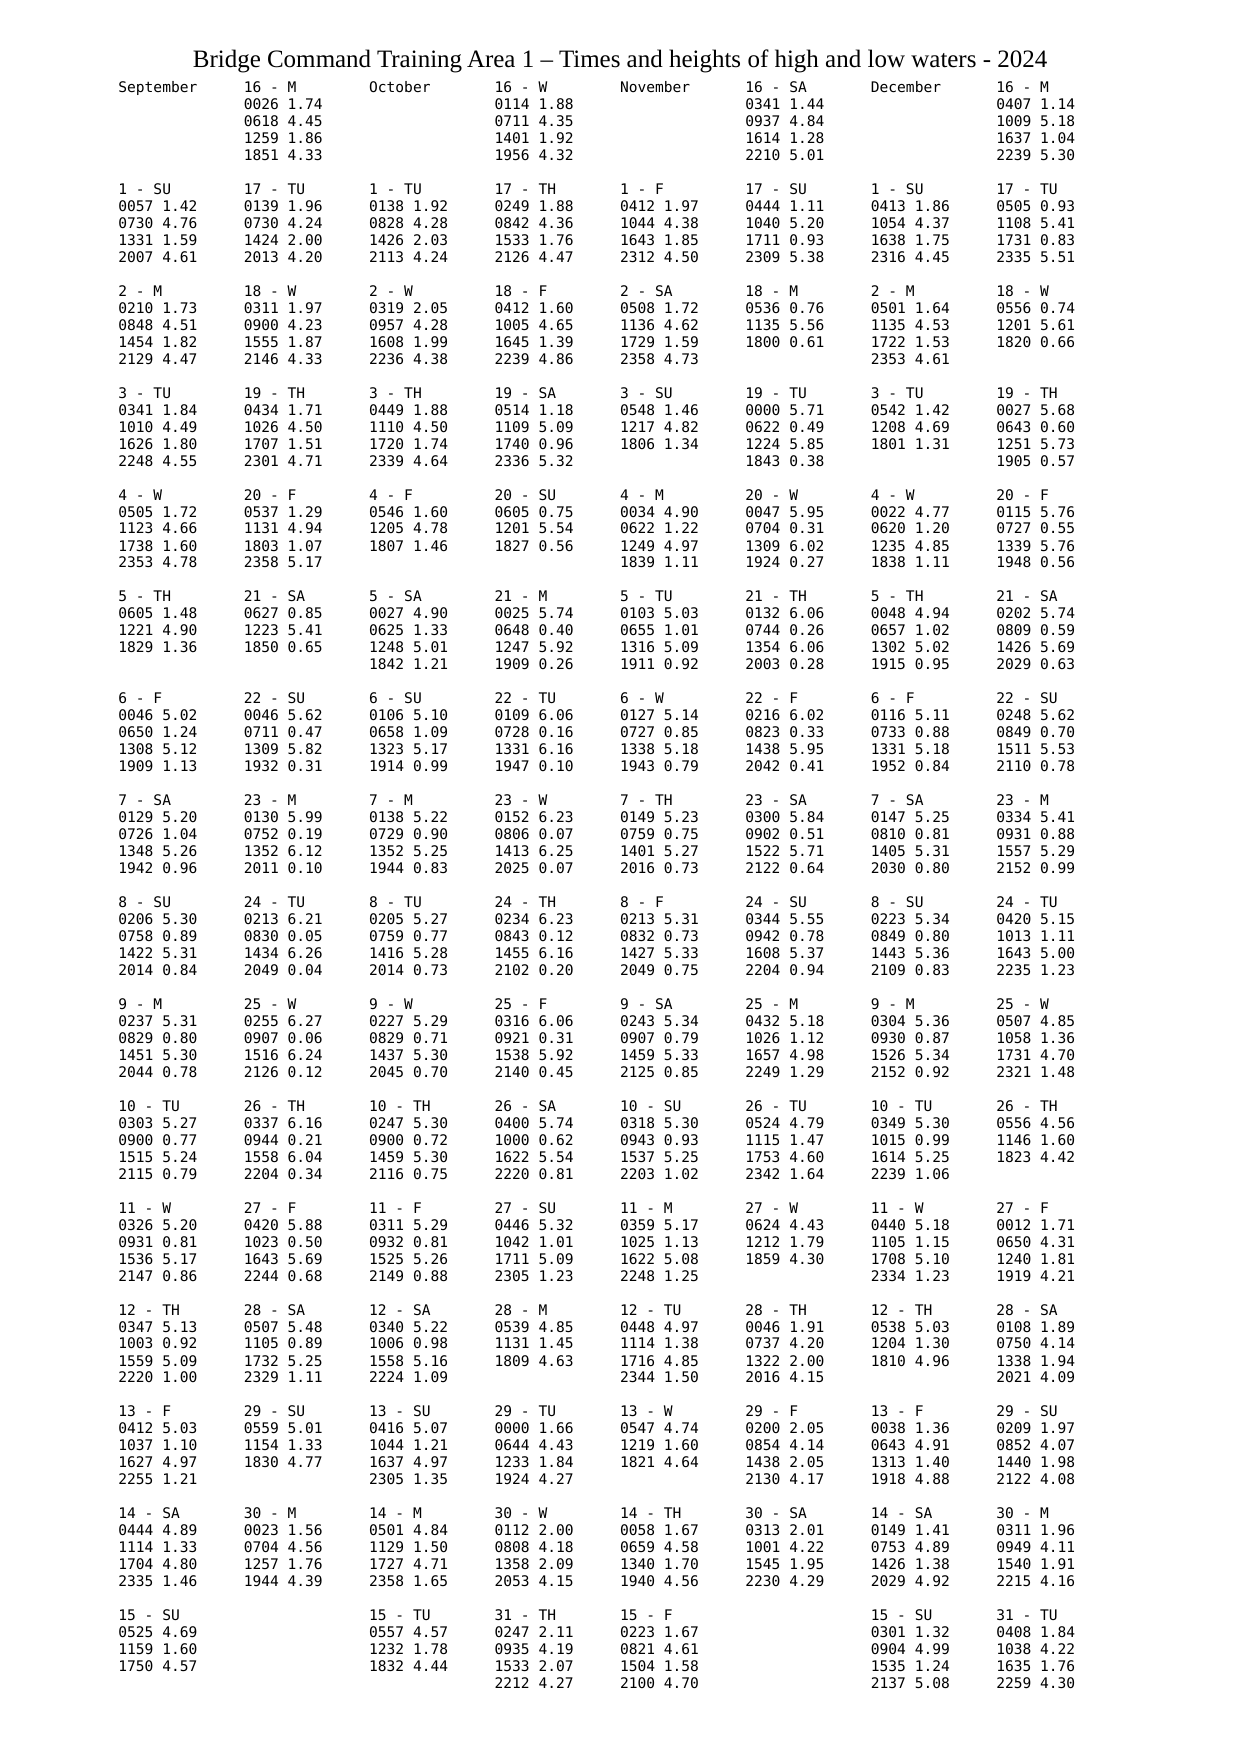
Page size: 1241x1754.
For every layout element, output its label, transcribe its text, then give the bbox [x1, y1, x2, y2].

text 22 - TU [494, 690, 620, 707]
text 2335 5.51 [996, 249, 1122, 266]
text 1810 4.96 [871, 1352, 996, 1369]
text 0618 4.45 [243, 113, 369, 130]
text 1438 5.95 [745, 741, 871, 758]
text 0752 0.19 [243, 826, 369, 843]
text 0138 5.22 [369, 809, 494, 826]
text 24 - TU [996, 894, 1122, 911]
text 2215 4.16 [996, 1573, 1122, 1590]
text 19 - TH [243, 384, 369, 402]
text 1208 4.69 [871, 418, 996, 436]
text 1352 5.25 [369, 843, 494, 860]
text 13 - F [871, 1403, 996, 1420]
text 2334 1.23 [871, 1267, 996, 1284]
text 0449 1.88 [369, 402, 494, 418]
text 2301 4.71 [243, 452, 369, 469]
text 1800 0.61 [745, 334, 871, 351]
text 25 - M [745, 996, 871, 1013]
text 0249 1.88 [494, 198, 620, 215]
text 11 - F [369, 1199, 494, 1217]
text 1233 1.84 [494, 1454, 620, 1471]
text 28 - SA [996, 1301, 1122, 1318]
text 0408 1.84 [996, 1624, 1122, 1641]
text 1025 1.13 [620, 1233, 745, 1251]
text 12 - TH [871, 1301, 996, 1318]
text 2146 4.33 [243, 351, 369, 368]
text 2030 0.80 [871, 860, 996, 877]
text 1323 5.17 [369, 741, 494, 758]
text 0625 1.33 [369, 622, 494, 639]
text 0753 4.89 [871, 1539, 996, 1556]
text 1413 6.25 [494, 843, 620, 860]
text 1058 1.36 [996, 1030, 1122, 1047]
text 1348 5.26 [118, 843, 243, 860]
text 1331 1.59 [118, 232, 243, 249]
text 0420 5.15 [996, 911, 1122, 928]
text 0932 0.81 [369, 1233, 494, 1251]
text 2305 1.35 [369, 1471, 494, 1488]
text 24 - TU [243, 894, 369, 911]
text 0139 1.96 [243, 198, 369, 215]
text 0605 1.48 [118, 605, 243, 622]
text 0829 0.71 [369, 1030, 494, 1047]
text 0842 4.36 [494, 215, 620, 232]
text 2329 1.11 [243, 1369, 369, 1386]
text 2130 4.17 [745, 1471, 871, 1488]
text 0209 1.97 [996, 1420, 1122, 1437]
text 2358 5.17 [243, 554, 369, 571]
text 0821 4.61 [620, 1641, 745, 1658]
text 2113 4.24 [369, 249, 494, 266]
text 2344 1.50 [620, 1369, 745, 1386]
text 0729 0.90 [369, 826, 494, 843]
text 1803 1.07 [243, 537, 369, 554]
text 2045 0.70 [369, 1064, 494, 1081]
text 1006 0.98 [369, 1335, 494, 1352]
text 17 - TU [243, 181, 369, 198]
text 0559 5.01 [243, 1420, 369, 1437]
text 0255 6.27 [243, 1013, 369, 1030]
text 1753 4.60 [745, 1149, 871, 1166]
text 1838 1.11 [871, 554, 996, 571]
text 20 - F [996, 486, 1122, 503]
text 1123 4.66 [118, 520, 243, 537]
text 16 - M [243, 79, 369, 96]
text 15 - SU [118, 1607, 243, 1624]
text 0058 1.67 [620, 1522, 745, 1539]
text 0810 0.81 [871, 826, 996, 843]
text 1424 2.00 [243, 232, 369, 249]
text 0132 6.06 [745, 605, 871, 622]
text 1105 0.89 [243, 1335, 369, 1352]
text 7 - TH [620, 792, 745, 809]
text 1454 1.82 [118, 334, 243, 351]
text 1731 0.83 [996, 232, 1122, 249]
text 1459 5.30 [369, 1149, 494, 1166]
text 1533 2.07 [494, 1658, 620, 1675]
text 1042 1.01 [494, 1233, 620, 1251]
text 2235 1.23 [996, 962, 1122, 979]
text 0650 1.24 [118, 724, 243, 741]
text 1257 1.76 [243, 1556, 369, 1573]
text 8 - F [620, 894, 745, 911]
text 27 - F [243, 1199, 369, 1217]
text 1851 4.33 [243, 147, 369, 164]
text 0823 0.33 [745, 724, 871, 741]
text 2220 1.00 [118, 1369, 243, 1386]
text 0138 1.92 [369, 198, 494, 215]
text 22 - SU [996, 690, 1122, 707]
text 8 - SU [118, 894, 243, 911]
text 1131 4.94 [243, 520, 369, 537]
text 1627 4.97 [118, 1454, 243, 1471]
text 1135 4.53 [871, 317, 996, 334]
text 0808 4.18 [494, 1539, 620, 1556]
text 2210 5.01 [745, 147, 871, 164]
text 0902 0.51 [745, 826, 871, 843]
text 0316 6.06 [494, 1013, 620, 1030]
text 1809 4.63 [494, 1352, 620, 1369]
text 13 - W [620, 1403, 745, 1420]
text 20 - F [243, 486, 369, 503]
text 1801 1.31 [871, 436, 996, 452]
text 11 - M [620, 1199, 745, 1217]
text 1850 0.65 [243, 639, 369, 656]
text 0931 0.88 [996, 826, 1122, 843]
text 1637 4.97 [369, 1454, 494, 1471]
text 5 - TU [620, 588, 745, 605]
text 8 - TU [369, 894, 494, 911]
text 2016 4.15 [745, 1369, 871, 1386]
text 1219 1.60 [620, 1437, 745, 1454]
text 0027 4.90 [369, 605, 494, 622]
text 1545 1.95 [745, 1556, 871, 1573]
text 0412 1.97 [620, 198, 745, 215]
text 0038 1.36 [871, 1420, 996, 1437]
text 2049 0.75 [620, 962, 745, 979]
text 1645 1.39 [494, 334, 620, 351]
text 4 - M [620, 486, 745, 503]
text 0648 0.40 [494, 622, 620, 639]
text 1054 4.37 [871, 215, 996, 232]
text 2025 0.07 [494, 860, 620, 877]
text 0758 0.89 [118, 928, 243, 945]
text 1 - F [620, 181, 745, 198]
text 22 - F [745, 690, 871, 707]
text 0027 5.68 [996, 402, 1122, 418]
text 0227 5.29 [369, 1013, 494, 1030]
text 0334 5.41 [996, 809, 1122, 826]
text 6 - F [118, 690, 243, 707]
text 1459 5.33 [620, 1047, 745, 1064]
text 9 - M [871, 996, 996, 1013]
text 0711 0.47 [243, 724, 369, 741]
text 0829 0.80 [118, 1030, 243, 1047]
text 0034 4.90 [620, 503, 745, 520]
text 0931 0.81 [118, 1233, 243, 1251]
text 25 - F [494, 996, 620, 1013]
text 0508 1.72 [620, 300, 745, 317]
text 0620 1.20 [871, 520, 996, 537]
text 1010 4.49 [118, 418, 243, 436]
text 0412 1.60 [494, 300, 620, 317]
text 2203 1.02 [620, 1166, 745, 1183]
text 8 - SU [871, 894, 996, 911]
text 0210 1.73 [118, 300, 243, 317]
text 1558 6.04 [243, 1149, 369, 1166]
text 1438 2.05 [745, 1454, 871, 1471]
text 0507 5.48 [243, 1318, 369, 1335]
text 1905 0.57 [996, 452, 1122, 469]
text 1924 4.27 [494, 1471, 620, 1488]
text 1309 5.82 [243, 741, 369, 758]
text 0957 4.28 [369, 317, 494, 334]
text 1224 5.85 [745, 436, 871, 452]
text 1217 4.82 [620, 418, 745, 436]
text 0448 4.97 [620, 1318, 745, 1335]
text 2339 4.64 [369, 452, 494, 469]
text 2049 0.04 [243, 962, 369, 979]
text 1731 4.70 [996, 1047, 1122, 1064]
text 0326 5.20 [118, 1217, 243, 1233]
text 1942 0.96 [118, 860, 243, 877]
text 1537 5.25 [620, 1149, 745, 1166]
text 0147 5.25 [871, 809, 996, 826]
text 0658 1.09 [369, 724, 494, 741]
text 1915 0.95 [871, 656, 996, 673]
text 0048 4.94 [871, 605, 996, 622]
text 0852 4.07 [996, 1437, 1122, 1454]
text 0921 0.31 [494, 1030, 620, 1047]
text 2109 0.83 [871, 962, 996, 979]
text 2129 4.47 [118, 351, 243, 368]
text 16 - M [996, 79, 1122, 96]
text 1643 1.85 [620, 232, 745, 249]
text 0303 5.27 [118, 1115, 243, 1132]
text 1559 5.09 [118, 1352, 243, 1369]
text 1944 0.83 [369, 860, 494, 877]
text 4 - W [118, 486, 243, 503]
text 1455 6.16 [494, 945, 620, 962]
text 1248 5.01 [369, 639, 494, 656]
text 19 - TU [745, 384, 871, 402]
text 9 - SA [620, 996, 745, 1013]
text 0643 4.91 [871, 1437, 996, 1454]
text 0223 1.67 [620, 1624, 745, 1641]
text 0444 4.89 [118, 1522, 243, 1539]
text 0407 1.14 [996, 96, 1122, 113]
text 21 - SA [243, 588, 369, 605]
text 1159 1.60 [118, 1641, 243, 1658]
text 1259 1.86 [243, 130, 369, 147]
text 0247 2.11 [494, 1624, 620, 1641]
text 0301 1.32 [871, 1624, 996, 1641]
text 1422 5.31 [118, 945, 243, 962]
text 30 - M [996, 1505, 1122, 1522]
text 1504 1.58 [620, 1658, 745, 1675]
text 0711 4.35 [494, 113, 620, 130]
text 1807 1.46 [369, 537, 494, 554]
text 0319 2.05 [369, 300, 494, 317]
text 0318 5.30 [620, 1115, 745, 1132]
text 0605 0.75 [494, 503, 620, 520]
text 1401 1.92 [494, 130, 620, 147]
text 1109 5.09 [494, 418, 620, 436]
text 26 - TH [243, 1098, 369, 1115]
text 23 - M [996, 792, 1122, 809]
text 1720 1.74 [369, 436, 494, 452]
text 1434 6.26 [243, 945, 369, 962]
text 14 - SA [871, 1505, 996, 1522]
text 2321 1.48 [996, 1064, 1122, 1081]
text 1842 1.21 [369, 656, 494, 673]
text 1105 1.15 [871, 1233, 996, 1251]
text 27 - SU [494, 1199, 620, 1217]
text 0539 4.85 [494, 1318, 620, 1335]
text 0416 5.07 [369, 1420, 494, 1437]
text 1405 5.31 [871, 843, 996, 860]
text 29 - F [745, 1403, 871, 1420]
text 2137 5.08 [871, 1675, 996, 1692]
text 0114 1.88 [494, 96, 620, 113]
text 0347 5.13 [118, 1318, 243, 1335]
text 0129 5.20 [118, 809, 243, 826]
text 1013 1.11 [996, 928, 1122, 945]
text 20 - W [745, 486, 871, 503]
text 2236 4.38 [369, 351, 494, 368]
text 0750 4.14 [996, 1335, 1122, 1352]
text 0311 1.97 [243, 300, 369, 317]
text 30 - M [243, 1505, 369, 1522]
text 29 - TU [494, 1403, 620, 1420]
text 0200 2.05 [745, 1420, 871, 1437]
text 0726 1.04 [118, 826, 243, 843]
text 0149 1.41 [871, 1522, 996, 1539]
text 0809 0.59 [996, 622, 1122, 639]
text 16 - W [494, 79, 620, 96]
text 2044 0.78 [118, 1064, 243, 1081]
text 2353 4.61 [871, 351, 996, 368]
text 1820 0.66 [996, 334, 1122, 351]
text 1201 5.61 [996, 317, 1122, 334]
text 2259 4.30 [996, 1675, 1122, 1692]
text 1309 6.02 [745, 537, 871, 554]
text 1401 5.27 [620, 843, 745, 860]
text 0304 5.36 [871, 1013, 996, 1030]
text 24 - TH [494, 894, 620, 911]
text 1201 5.54 [494, 520, 620, 537]
text 1131 1.45 [494, 1335, 620, 1352]
text 1135 5.56 [745, 317, 871, 334]
text 0843 0.12 [494, 928, 620, 945]
text 1608 1.99 [369, 334, 494, 351]
text 0440 5.18 [871, 1217, 996, 1233]
text 0514 1.18 [494, 402, 620, 418]
text 1722 1.53 [871, 334, 996, 351]
text 1240 1.81 [996, 1251, 1122, 1267]
text 9 - M [118, 996, 243, 1013]
text 31 - TU [996, 1607, 1122, 1624]
text 1943 0.79 [620, 758, 745, 775]
text 0849 0.70 [996, 724, 1122, 741]
text 0337 6.16 [243, 1115, 369, 1132]
text 29 - SU [243, 1403, 369, 1420]
text 5 - SA [369, 588, 494, 605]
text 1909 0.26 [494, 656, 620, 673]
text 26 - SA [494, 1098, 620, 1115]
text 2013 4.20 [243, 249, 369, 266]
text 0733 0.88 [871, 724, 996, 741]
text 2003 0.28 [745, 656, 871, 673]
text 14 - SA [118, 1505, 243, 1522]
text 2014 0.73 [369, 962, 494, 979]
text 1108 5.41 [996, 215, 1122, 232]
text 2244 0.68 [243, 1267, 369, 1284]
text 0622 0.49 [745, 418, 871, 436]
text 0622 1.22 [620, 520, 745, 537]
text 0935 4.19 [494, 1641, 620, 1658]
text 0349 5.30 [871, 1115, 996, 1132]
text 1308 5.12 [118, 741, 243, 758]
text 17 - SU [745, 181, 871, 198]
text 1924 0.27 [745, 554, 871, 571]
text 1839 1.11 [620, 554, 745, 571]
text 1536 5.17 [118, 1251, 243, 1267]
text 2358 4.73 [620, 351, 745, 368]
text 0759 0.75 [620, 826, 745, 843]
text 0624 4.43 [745, 1217, 871, 1233]
text 21 - SA [996, 588, 1122, 605]
text 0900 0.77 [118, 1132, 243, 1149]
text 1038 4.22 [996, 1641, 1122, 1658]
text 2014 0.84 [118, 962, 243, 979]
text 2239 1.06 [871, 1166, 996, 1183]
text 0420 5.88 [243, 1217, 369, 1233]
text 0026 1.74 [243, 96, 369, 113]
text 1830 4.77 [243, 1454, 369, 1471]
text 0704 4.56 [243, 1539, 369, 1556]
text 1451 5.30 [118, 1047, 243, 1064]
text 0900 4.23 [243, 317, 369, 334]
text 2152 0.99 [996, 860, 1122, 877]
text 1821 4.64 [620, 1454, 745, 1471]
text 1637 1.04 [996, 130, 1122, 147]
text 0907 0.06 [243, 1030, 369, 1047]
text 2 - M [118, 283, 243, 300]
text 25 - W [996, 996, 1122, 1013]
text 19 - SA [494, 384, 620, 402]
text 0400 5.74 [494, 1115, 620, 1132]
text 1526 5.34 [871, 1047, 996, 1064]
text 10 - SU [620, 1098, 745, 1115]
text 1316 5.09 [620, 639, 745, 656]
text 1338 5.18 [620, 741, 745, 758]
text 0937 4.84 [745, 113, 871, 130]
text 1909 1.13 [118, 758, 243, 775]
text 1511 5.53 [996, 741, 1122, 758]
text 2102 0.20 [494, 962, 620, 979]
text 1249 4.97 [620, 537, 745, 554]
text 1516 6.24 [243, 1047, 369, 1064]
text 0216 6.02 [745, 707, 871, 724]
text 2239 4.86 [494, 351, 620, 368]
text 2239 5.30 [996, 147, 1122, 164]
text 0643 0.60 [996, 418, 1122, 436]
text 3 - SU [620, 384, 745, 402]
text 0832 0.73 [620, 928, 745, 945]
text 0848 4.51 [118, 317, 243, 334]
text 0907 0.79 [620, 1030, 745, 1047]
text 0313 2.01 [745, 1522, 871, 1539]
text 0108 1.89 [996, 1318, 1122, 1335]
text 2204 0.94 [745, 962, 871, 979]
text 2255 1.21 [118, 1471, 243, 1488]
text 0505 0.93 [996, 198, 1122, 215]
text 0340 5.22 [369, 1318, 494, 1335]
text 1427 5.33 [620, 945, 745, 962]
text 10 - TU [871, 1098, 996, 1115]
text 1221 4.90 [118, 622, 243, 639]
text 1657 4.98 [745, 1047, 871, 1064]
text 2248 4.55 [118, 452, 243, 469]
text 0300 5.84 [745, 809, 871, 826]
text 0505 1.72 [118, 503, 243, 520]
text 30 - W [494, 1505, 620, 1522]
text 1440 1.98 [996, 1454, 1122, 1471]
text 23 - SA [745, 792, 871, 809]
text 1538 5.92 [494, 1047, 620, 1064]
text 0904 4.99 [871, 1641, 996, 1658]
text 1948 0.56 [996, 554, 1122, 571]
text 1443 5.36 [871, 945, 996, 962]
text 0655 1.01 [620, 622, 745, 639]
text 1643 5.69 [243, 1251, 369, 1267]
text 0106 5.10 [369, 707, 494, 724]
text 0359 5.17 [620, 1217, 745, 1233]
text 0432 5.18 [745, 1013, 871, 1030]
text 13 - F [118, 1403, 243, 1420]
text 1635 1.76 [996, 1658, 1122, 1675]
text 1914 0.99 [369, 758, 494, 775]
text 2316 4.45 [871, 249, 996, 266]
text 2016 0.73 [620, 860, 745, 877]
text 1708 5.10 [871, 1251, 996, 1267]
text 28 - M [494, 1301, 620, 1318]
text 3 - TH [369, 384, 494, 402]
text 0737 4.20 [745, 1335, 871, 1352]
text 1426 5.69 [996, 639, 1122, 656]
text December [871, 79, 996, 96]
text 0828 4.28 [369, 215, 494, 232]
text 0025 5.74 [494, 605, 620, 622]
text 0046 1.91 [745, 1318, 871, 1335]
text 1003 0.92 [118, 1335, 243, 1352]
text 5 - TH [118, 588, 243, 605]
text 1235 4.85 [871, 537, 996, 554]
text 0537 1.29 [243, 503, 369, 520]
text 0538 5.03 [871, 1318, 996, 1335]
text 11 - W [118, 1199, 243, 1217]
text 1044 1.21 [369, 1437, 494, 1454]
text 2220 0.81 [494, 1166, 620, 1183]
text 23 - M [243, 792, 369, 809]
text 1558 5.16 [369, 1352, 494, 1369]
text 1638 1.75 [871, 232, 996, 249]
text 0659 4.58 [620, 1539, 745, 1556]
text 1416 5.28 [369, 945, 494, 962]
text 1146 1.60 [996, 1132, 1122, 1149]
text 2115 0.79 [118, 1166, 243, 1183]
text 0109 6.06 [494, 707, 620, 724]
text 2204 0.34 [243, 1166, 369, 1183]
text 29 - SU [996, 1403, 1122, 1420]
text 0206 5.30 [118, 911, 243, 928]
text 24 - SU [745, 894, 871, 911]
text 1247 5.92 [494, 639, 620, 656]
text November [620, 79, 745, 96]
text 1555 1.87 [243, 334, 369, 351]
text 1015 0.99 [871, 1132, 996, 1149]
text 1707 1.51 [243, 436, 369, 452]
text 1716 4.85 [620, 1352, 745, 1369]
text 2126 0.12 [243, 1064, 369, 1081]
text 1614 1.28 [745, 130, 871, 147]
text 1044 4.38 [620, 215, 745, 232]
text 4 - W [871, 486, 996, 503]
text 0434 1.71 [243, 402, 369, 418]
text 1005 4.65 [494, 317, 620, 334]
text 0830 0.05 [243, 928, 369, 945]
text 1338 1.94 [996, 1352, 1122, 1369]
text 1331 5.18 [871, 741, 996, 758]
text 27 - F [996, 1199, 1122, 1217]
text 14 - M [369, 1505, 494, 1522]
text 17 - TU [996, 181, 1122, 198]
text 0205 5.27 [369, 911, 494, 928]
text 28 - SA [243, 1301, 369, 1318]
text 1114 1.38 [620, 1335, 745, 1352]
text 6 - W [620, 690, 745, 707]
text 0022 4.77 [871, 503, 996, 520]
text 0727 0.55 [996, 520, 1122, 537]
text 1918 4.88 [871, 1471, 996, 1488]
text 0130 5.99 [243, 809, 369, 826]
text 1426 1.38 [871, 1556, 996, 1573]
text 1806 1.34 [620, 436, 745, 452]
text 18 - W [243, 283, 369, 300]
text 1932 0.31 [243, 758, 369, 775]
text 2021 4.09 [996, 1369, 1122, 1386]
text 1608 5.37 [745, 945, 871, 962]
text 1832 4.44 [369, 1658, 494, 1675]
text 6 - SU [369, 690, 494, 707]
text 0944 0.21 [243, 1132, 369, 1149]
text 0103 5.03 [620, 605, 745, 622]
text 1354 6.06 [745, 639, 871, 656]
text 0311 5.29 [369, 1217, 494, 1233]
text September [118, 79, 243, 96]
text 1956 4.32 [494, 147, 620, 164]
text 0536 0.76 [745, 300, 871, 317]
text 2336 5.32 [494, 452, 620, 469]
text 0112 2.00 [494, 1522, 620, 1539]
text 0547 4.74 [620, 1420, 745, 1437]
text 1115 1.47 [745, 1132, 871, 1149]
text 12 - SA [369, 1301, 494, 1318]
text 2007 4.61 [118, 249, 243, 266]
text 0704 0.31 [745, 520, 871, 537]
text 2029 0.63 [996, 656, 1122, 673]
text 0524 4.79 [745, 1115, 871, 1132]
text 2 - M [871, 283, 996, 300]
text 5 - TH [871, 588, 996, 605]
text 1352 6.12 [243, 843, 369, 860]
text 12 - TH [118, 1301, 243, 1318]
text 18 - W [996, 283, 1122, 300]
text 16 - SA [745, 79, 871, 96]
text 1340 1.70 [620, 1556, 745, 1573]
text 0546 1.60 [369, 503, 494, 520]
text 1 - TU [369, 181, 494, 198]
text 1302 5.02 [871, 639, 996, 656]
text 0942 0.78 [745, 928, 871, 945]
text 1525 5.26 [369, 1251, 494, 1267]
text 0149 5.23 [620, 809, 745, 826]
text 0806 0.07 [494, 826, 620, 843]
text 0507 4.85 [996, 1013, 1122, 1030]
text 1026 1.12 [745, 1030, 871, 1047]
text 0311 1.96 [996, 1522, 1122, 1539]
text 0557 4.57 [369, 1624, 494, 1641]
text 10 - TH [369, 1098, 494, 1115]
text 0727 0.85 [620, 724, 745, 741]
text 7 - SA [871, 792, 996, 809]
text 1437 5.30 [369, 1047, 494, 1064]
text 3 - TU [871, 384, 996, 402]
text 1829 1.36 [118, 639, 243, 656]
text 19 - TH [996, 384, 1122, 402]
text 0234 6.23 [494, 911, 620, 928]
text 0046 5.02 [118, 707, 243, 724]
text 0525 4.69 [118, 1624, 243, 1641]
text 1 - SU [118, 181, 243, 198]
text 1001 4.22 [745, 1539, 871, 1556]
text 13 - SU [369, 1403, 494, 1420]
text 2353 4.78 [118, 554, 243, 571]
text 2212 4.27 [494, 1675, 620, 1692]
text 2312 4.50 [620, 249, 745, 266]
text 0730 4.76 [118, 215, 243, 232]
text 1622 5.54 [494, 1149, 620, 1166]
text 2011 0.10 [243, 860, 369, 877]
text 21 - TH [745, 588, 871, 605]
text 1729 1.59 [620, 334, 745, 351]
text 1331 6.16 [494, 741, 620, 758]
text 1154 1.33 [243, 1437, 369, 1454]
text 2152 0.92 [871, 1064, 996, 1081]
text 1947 0.10 [494, 758, 620, 775]
text 25 - W [243, 996, 369, 1013]
text 2122 0.64 [745, 860, 871, 877]
text 1827 0.56 [494, 537, 620, 554]
text 0344 5.55 [745, 911, 871, 928]
text 0728 0.16 [494, 724, 620, 741]
text 0930 0.87 [871, 1030, 996, 1047]
text 0127 5.14 [620, 707, 745, 724]
text 20 - SU [494, 486, 620, 503]
text 1944 4.39 [243, 1573, 369, 1590]
text 1535 1.24 [871, 1658, 996, 1675]
text 1843 0.38 [745, 452, 871, 469]
text 0501 4.84 [369, 1522, 494, 1539]
text 0446 5.32 [494, 1217, 620, 1233]
text 0949 4.11 [996, 1539, 1122, 1556]
text 0854 4.14 [745, 1437, 871, 1454]
text 1339 5.76 [996, 537, 1122, 554]
text 2305 1.23 [494, 1267, 620, 1284]
text 0115 5.76 [996, 503, 1122, 520]
text 31 - TH [494, 1607, 620, 1624]
text 0046 5.62 [243, 707, 369, 724]
text 17 - TH [494, 181, 620, 198]
text 1136 4.62 [620, 317, 745, 334]
text 1626 1.80 [118, 436, 243, 452]
text 1940 4.56 [620, 1573, 745, 1590]
text 2249 1.29 [745, 1064, 871, 1081]
text 1026 4.50 [243, 418, 369, 436]
text 1614 5.25 [871, 1149, 996, 1166]
text 30 - SA [745, 1505, 871, 1522]
text 2053 4.15 [494, 1573, 620, 1590]
text 0202 5.74 [996, 605, 1122, 622]
text 1232 1.78 [369, 1641, 494, 1658]
text 1515 5.24 [118, 1149, 243, 1166]
text 0444 1.11 [745, 198, 871, 215]
text 1952 0.84 [871, 758, 996, 775]
text 15 - TU [369, 1607, 494, 1624]
text 2149 0.88 [369, 1267, 494, 1284]
text 0413 1.86 [871, 198, 996, 215]
text 18 - M [745, 283, 871, 300]
text 0047 5.95 [745, 503, 871, 520]
text 2248 1.25 [620, 1267, 745, 1284]
text 2309 5.38 [745, 249, 871, 266]
text 1738 1.60 [118, 537, 243, 554]
text 3 - TU [118, 384, 243, 402]
text 1129 1.50 [369, 1539, 494, 1556]
text 0116 5.11 [871, 707, 996, 724]
text 26 - TH [996, 1098, 1122, 1115]
text 1023 0.50 [243, 1233, 369, 1251]
text 0744 0.26 [745, 622, 871, 639]
text 21 - M [494, 588, 620, 605]
text 0213 6.21 [243, 911, 369, 928]
text 1205 4.78 [369, 520, 494, 537]
text 1322 2.00 [745, 1352, 871, 1369]
text 2147 0.86 [118, 1267, 243, 1284]
text 23 - W [494, 792, 620, 809]
text 0057 1.42 [118, 198, 243, 215]
text 0213 5.31 [620, 911, 745, 928]
text 0759 0.77 [369, 928, 494, 945]
text 15 - SU [871, 1607, 996, 1624]
text 1823 4.42 [996, 1149, 1122, 1166]
text 2 - W [369, 283, 494, 300]
text 0012 1.71 [996, 1217, 1122, 1233]
text 26 - TU [745, 1098, 871, 1115]
text 1009 5.18 [996, 113, 1122, 130]
text 0644 4.43 [494, 1437, 620, 1454]
text 22 - SU [243, 690, 369, 707]
text 1727 4.71 [369, 1556, 494, 1573]
text 28 - TH [745, 1301, 871, 1318]
text 0243 5.34 [620, 1013, 745, 1030]
text 0248 5.62 [996, 707, 1122, 724]
text 1426 2.03 [369, 232, 494, 249]
text 2126 4.47 [494, 249, 620, 266]
text 1040 5.20 [745, 215, 871, 232]
text 1557 5.29 [996, 843, 1122, 860]
text 1622 5.08 [620, 1251, 745, 1267]
text 2140 0.45 [494, 1064, 620, 1081]
text 0542 1.42 [871, 402, 996, 418]
text 1732 5.25 [243, 1352, 369, 1369]
text 1740 0.96 [494, 436, 620, 452]
text 2358 1.65 [369, 1573, 494, 1590]
text 2125 0.85 [620, 1064, 745, 1081]
text 1919 4.21 [996, 1267, 1122, 1284]
text 0730 4.24 [243, 215, 369, 232]
text 1313 1.40 [871, 1454, 996, 1471]
text 1533 1.76 [494, 232, 620, 249]
text 0000 5.71 [745, 402, 871, 418]
text 0152 6.23 [494, 809, 620, 826]
text 2 - SA [620, 283, 745, 300]
text 1114 1.33 [118, 1539, 243, 1556]
text 1711 0.93 [745, 232, 871, 249]
text 1037 1.10 [118, 1437, 243, 1454]
text 1 - SU [871, 181, 996, 198]
text 1750 4.57 [118, 1658, 243, 1675]
text 1212 1.79 [745, 1233, 871, 1251]
text 14 - TH [620, 1505, 745, 1522]
text 2042 0.41 [745, 758, 871, 775]
text 1223 5.41 [243, 622, 369, 639]
text 1643 5.00 [996, 945, 1122, 962]
text 2110 0.78 [996, 758, 1122, 775]
text October [369, 79, 494, 96]
text 0849 0.80 [871, 928, 996, 945]
text 2335 1.46 [118, 1573, 243, 1590]
text 11 - W [871, 1199, 996, 1217]
text 2342 1.64 [745, 1166, 871, 1183]
text 2224 1.09 [369, 1369, 494, 1386]
text 7 - SA [118, 792, 243, 809]
text 1204 1.30 [871, 1335, 996, 1352]
text 0650 4.31 [996, 1233, 1122, 1251]
text 1358 2.09 [494, 1556, 620, 1573]
text 0657 1.02 [871, 622, 996, 639]
text 1540 1.91 [996, 1556, 1122, 1573]
text 9 - W [369, 996, 494, 1013]
text 1859 4.30 [745, 1251, 871, 1267]
text 1522 5.71 [745, 843, 871, 860]
text 0412 5.03 [118, 1420, 243, 1437]
text 0943 0.93 [620, 1132, 745, 1149]
text 15 - F [620, 1607, 745, 1624]
text 1110 4.50 [369, 418, 494, 436]
text 6 - F [871, 690, 996, 707]
text 2100 4.70 [620, 1675, 745, 1692]
text 1251 5.73 [996, 436, 1122, 452]
text 0223 5.34 [871, 911, 996, 928]
text 12 - TU [620, 1301, 745, 1318]
text 0556 0.74 [996, 300, 1122, 317]
text 0023 1.56 [243, 1522, 369, 1539]
text 1911 0.92 [620, 656, 745, 673]
text 0341 1.84 [118, 402, 243, 418]
text 1704 4.80 [118, 1556, 243, 1573]
text 7 - M [369, 792, 494, 809]
text 0900 0.72 [369, 1132, 494, 1149]
text 2230 4.29 [745, 1573, 871, 1590]
text 2116 0.75 [369, 1166, 494, 1183]
text 0501 1.64 [871, 300, 996, 317]
text 0556 4.56 [996, 1115, 1122, 1132]
text 27 - W [745, 1199, 871, 1217]
text 1000 0.62 [494, 1132, 620, 1149]
text 1711 5.09 [494, 1251, 620, 1267]
text 2122 4.08 [996, 1471, 1122, 1488]
text 0341 1.44 [745, 96, 871, 113]
text 10 - TU [118, 1098, 243, 1115]
text 2029 4.92 [871, 1573, 996, 1590]
text 0237 5.31 [118, 1013, 243, 1030]
text 18 - F [494, 283, 620, 300]
text 0247 5.30 [369, 1115, 494, 1132]
text 0000 1.66 [494, 1420, 620, 1437]
text 4 - F [369, 486, 494, 503]
text 0548 1.46 [620, 402, 745, 418]
text 0627 0.85 [243, 605, 369, 622]
